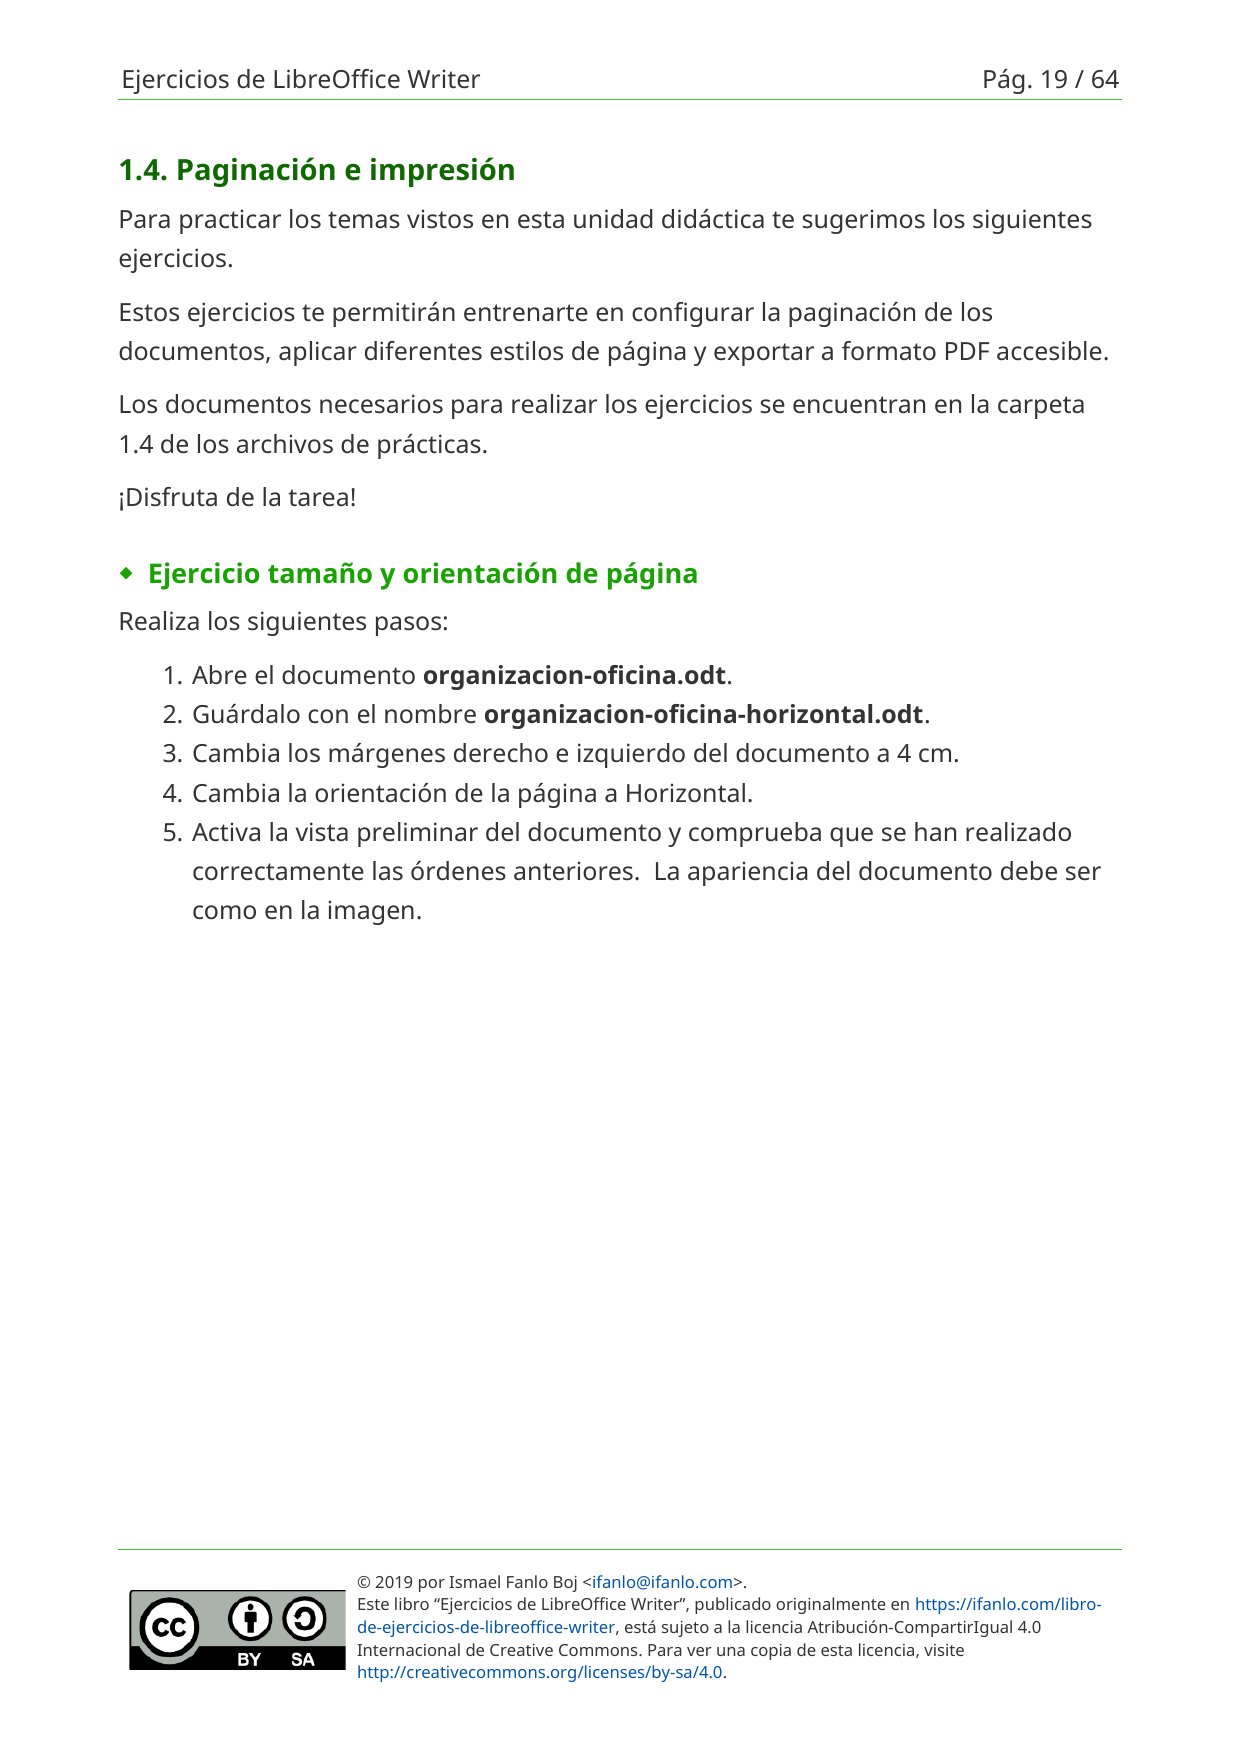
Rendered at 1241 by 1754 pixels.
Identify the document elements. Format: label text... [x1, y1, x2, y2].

list Activa la vista preliminar del documento y comprueba que se han realizado correctamente las órdenes anteriores. La apariencia del documento debe ser como en la imagen. [162, 814, 1122, 927]
list Cambia los márgenes derecho e izquierdo del documento a 4 cm. [162, 736, 1122, 770]
list Guárdalo con el nombre organizacion-oficina-horizontal.odt. [162, 697, 1122, 731]
list Abre el documento organizacion-oficina.odt. [162, 658, 1122, 692]
subtitle 1.4. Paginación e impresión [118, 149, 1122, 189]
text ¡Disfruta de la tarea! [118, 480, 1122, 514]
text Los documentos necesarios para realizar los ejercicios se encuentran en la carpeta 1.4 de los archivos de prácticas. [118, 387, 1122, 460]
list Cambia la orientación de la página a Horizontal. [162, 775, 1122, 809]
text Estos ejercicios te permitirán entrenarte en configurar la paginación de los documentos, aplicar diferentes estilos de página y exportar a formato PDF accesible. [118, 294, 1122, 367]
subtitle Ejercicio tamaño y orientación de página [118, 554, 1122, 591]
text Para practicar los temas vistos en esta unidad didáctica te sugerimos los siguientes ejercicios. [118, 201, 1122, 274]
text Realiza los siguientes pasos: [118, 604, 1122, 638]
picture [129, 1590, 346, 1670]
